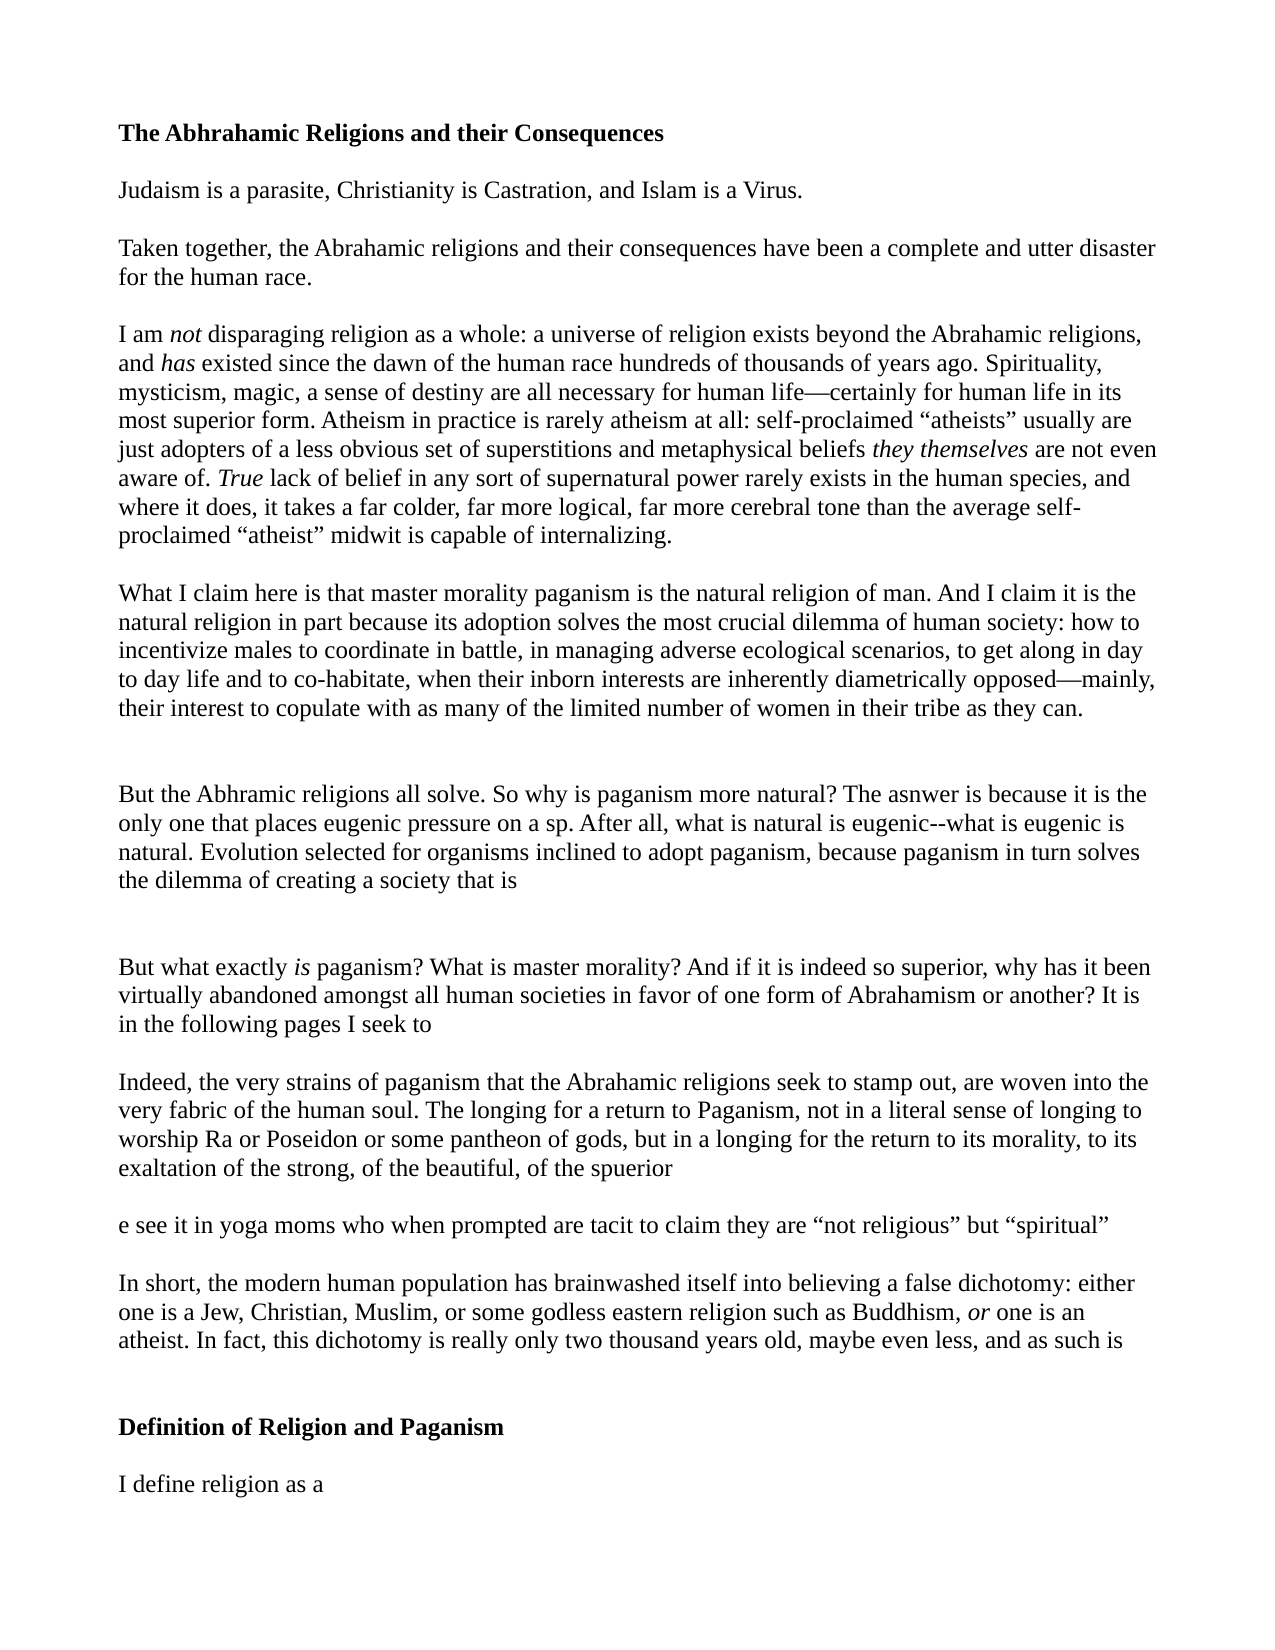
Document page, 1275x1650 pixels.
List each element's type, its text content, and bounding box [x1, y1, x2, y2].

text Indeed, the very strains of paganism that the Abrahamic religions seek to stamp out, are woven into the very fabric of the human soul. The longing for a return to Paganism, not in a literal sense of longing to worship Ra or Poseidon or some pantheon of gods, but in a longing for the return to its morality, to its exaltation of the strong, of the beautiful, of the spuerior [118, 1067, 1157, 1182]
text Judaism is a parasite, Christianity is Castration, and Islam is a Virus. [118, 176, 1157, 204]
text The Abhrahamic Religions and their Consequences [118, 118, 1157, 147]
text In short, the modern human population has brainwashed itself into believing a false dichotomy: either one is a Jew, Christian, Muslim, or some godless eastern religion such as Buddhism, or one is an atheist. In fact, this dichotomy is really only two thousand years old, maybe even less, and as such is [118, 1268, 1157, 1354]
text e see it in yoga moms who when prompted are tacit to claim they are “not religious” but “spiritual” [118, 1211, 1157, 1239]
text Taken together, the Abrahamic religions and their consequences have been a complete and utter disaster for the human race. [118, 233, 1157, 291]
text What I claim here is that master morality paganism is the natural religion of man. And I claim it is the natural religion in part because its adoption solves the most crucial dilemma of human society: how to incentivize males to coordinate in battle, in managing adverse ecological scenarios, to get along in day to day life and to co-habitate, when their inborn interests are inherently diametrically opposed—mainly, their interest to copulate with as many of the limited number of women in their tribe as they can. [118, 578, 1157, 722]
text I define religion as a [118, 1469, 1157, 1498]
text I am not disparaging religion as a whole: a universe of religion exists beyond the Abrahamic religions, and has existed since the dawn of the human race hundreds of thousands of years ago. Spirituality, mysticism, magic, a sense of destiny are all necessary for human life—certainly for human life in its most superior form. Atheism in practice is rarely atheism at all: self-proclaimed “atheists” usually are just adopters of a less obvious set of superstitions and metaphysical beliefs they themselves are not even aware of. True lack of belief in any sort of supernatural power rarely exists in the human species, and where it does, it takes a far colder, far more logical, far more cerebral tone than the average self-proclaimed “atheist” midwit is capable of internalizing. [118, 319, 1157, 549]
text But what exactly is paganism? What is master morality? And if it is indeed so superior, why has it been virtually abandoned amongst all human societies in favor of one form of Abrahamism or another? It is in the following pages I seek to [118, 952, 1157, 1038]
text Definition of Religion and Paganism [118, 1412, 1157, 1441]
text But the Abhramic religions all solve. So why is paganism more natural? The asnwer is because it is the only one that places eugenic pressure on a sp. After all, what is natural is eugenic--what is eugenic is natural. Evolution selected for organisms inclined to adopt paganism, because paganism in turn solves the dilemma of creating a society that is [118, 779, 1157, 894]
